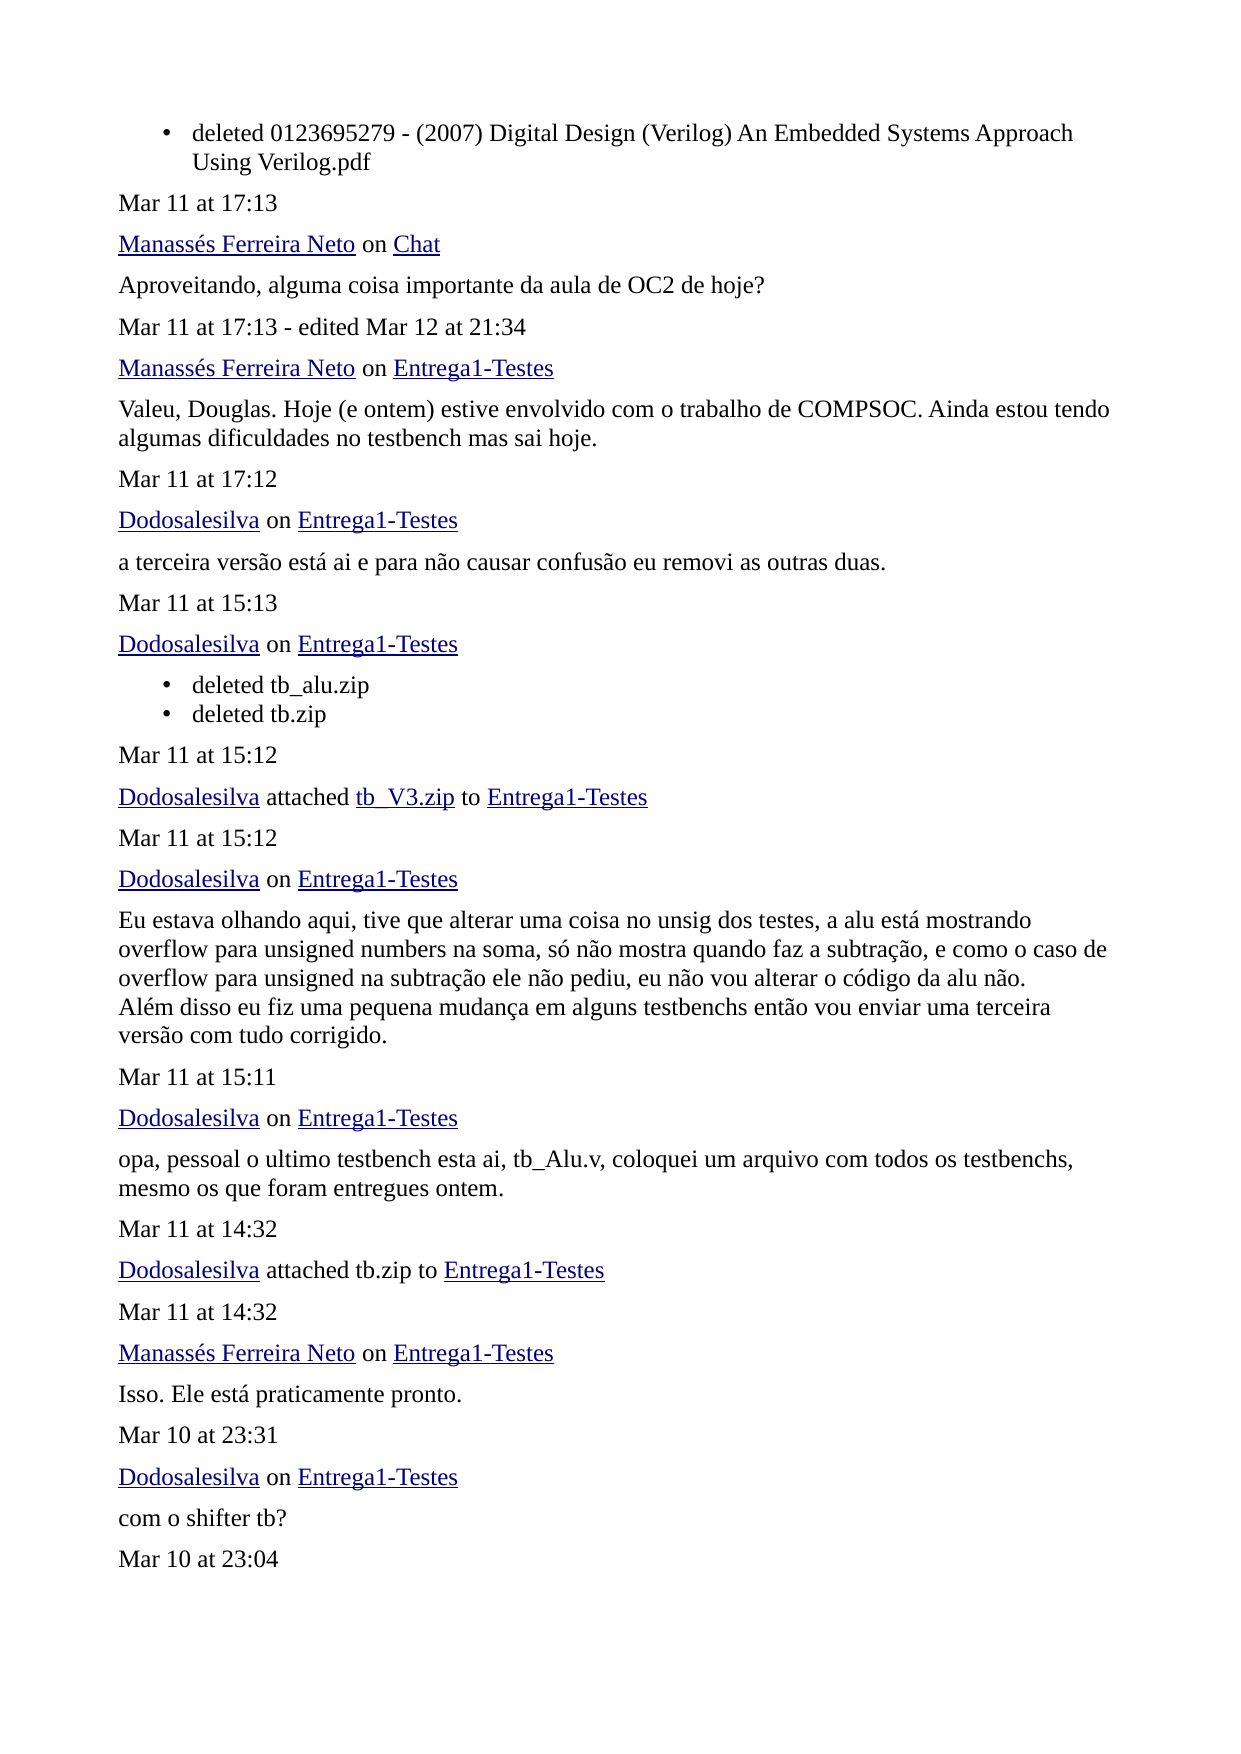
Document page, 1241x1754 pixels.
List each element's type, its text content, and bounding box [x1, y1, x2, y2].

text Mar 11 at 17:12 [118, 464, 1122, 493]
text Dodosalesilva on Entrega1-Testes [118, 506, 1122, 534]
text Dodosalesilva attached tb_V3.zip to Entrega1-Testes [118, 782, 1122, 811]
text opa, pessoal o ultimo testbench esta ai, tb_Alu.v, coloquei um arquivo com todos os testbenchs, mesmo os que foram entregues ontem. [118, 1144, 1122, 1202]
text Mar 11 at 17:13 - edited Mar 12 at 21:34 [118, 312, 1122, 341]
list deleted tb.zip [162, 699, 1122, 728]
text Mar 11 at 15:11 [118, 1062, 1122, 1091]
text Mar 10 at 23:04 [118, 1544, 1122, 1573]
text Mar 11 at 14:32 [118, 1297, 1122, 1326]
text Mar 10 at 23:31 [118, 1421, 1122, 1449]
text Dodosalesilva on Entrega1-Testes [118, 864, 1122, 893]
text Dodosalesilva on Entrega1-Testes [118, 1462, 1122, 1491]
text Aproveitando, alguma coisa importante da aula de OC2 de hoje? [118, 271, 1122, 299]
text Mar 11 at 17:13 [118, 188, 1122, 217]
text Valeu, Douglas. Hoje (e ontem) estive envolvido com o trabalho de COMPSOC. Ainda estou tendo algumas dificuldades no testbench mas sai hoje. [118, 394, 1122, 452]
text Manassés Ferreira Neto on Chat [118, 229, 1122, 258]
text Dodosalesilva on Entrega1-Testes [118, 629, 1122, 658]
text Dodosalesilva attached tb.zip to Entrega1-Testes [118, 1256, 1122, 1284]
list deleted tb_alu.zip [162, 671, 1122, 699]
list deleted 0123695279 - (2007) Digital Design (Verilog) An Embedded Systems Approach Using Verilog.pdf [162, 118, 1122, 176]
text Mar 11 at 14:32 [118, 1214, 1122, 1243]
text Manassés Ferreira Neto on Entrega1-Testes [118, 353, 1122, 382]
text a terceira versão está ai e para não causar confusão eu removi as outras duas. [118, 547, 1122, 576]
text com o shifter tb? [118, 1503, 1122, 1532]
text Eu estava olhando aqui, tive que alterar uma coisa no unsig dos testes, a alu está mostrando overflow para unsigned numbers na soma, só não mostra quando faz a subtração, e como o caso de overflow para unsigned na subtração ele não pediu, eu não vou alterar o código da alu não. Além disso eu fiz uma pequena mudança em alguns testbenchs então vou enviar uma terceira versão com tudo corrigido. [118, 906, 1122, 1049]
text Isso. Ele está praticamente pronto. [118, 1379, 1122, 1408]
text Mar 11 at 15:13 [118, 588, 1122, 617]
text Dodosalesilva on Entrega1-Testes [118, 1103, 1122, 1132]
text Manassés Ferreira Neto on Entrega1-Testes [118, 1338, 1122, 1367]
text Mar 11 at 15:12 [118, 741, 1122, 769]
text Mar 11 at 15:12 [118, 823, 1122, 852]
